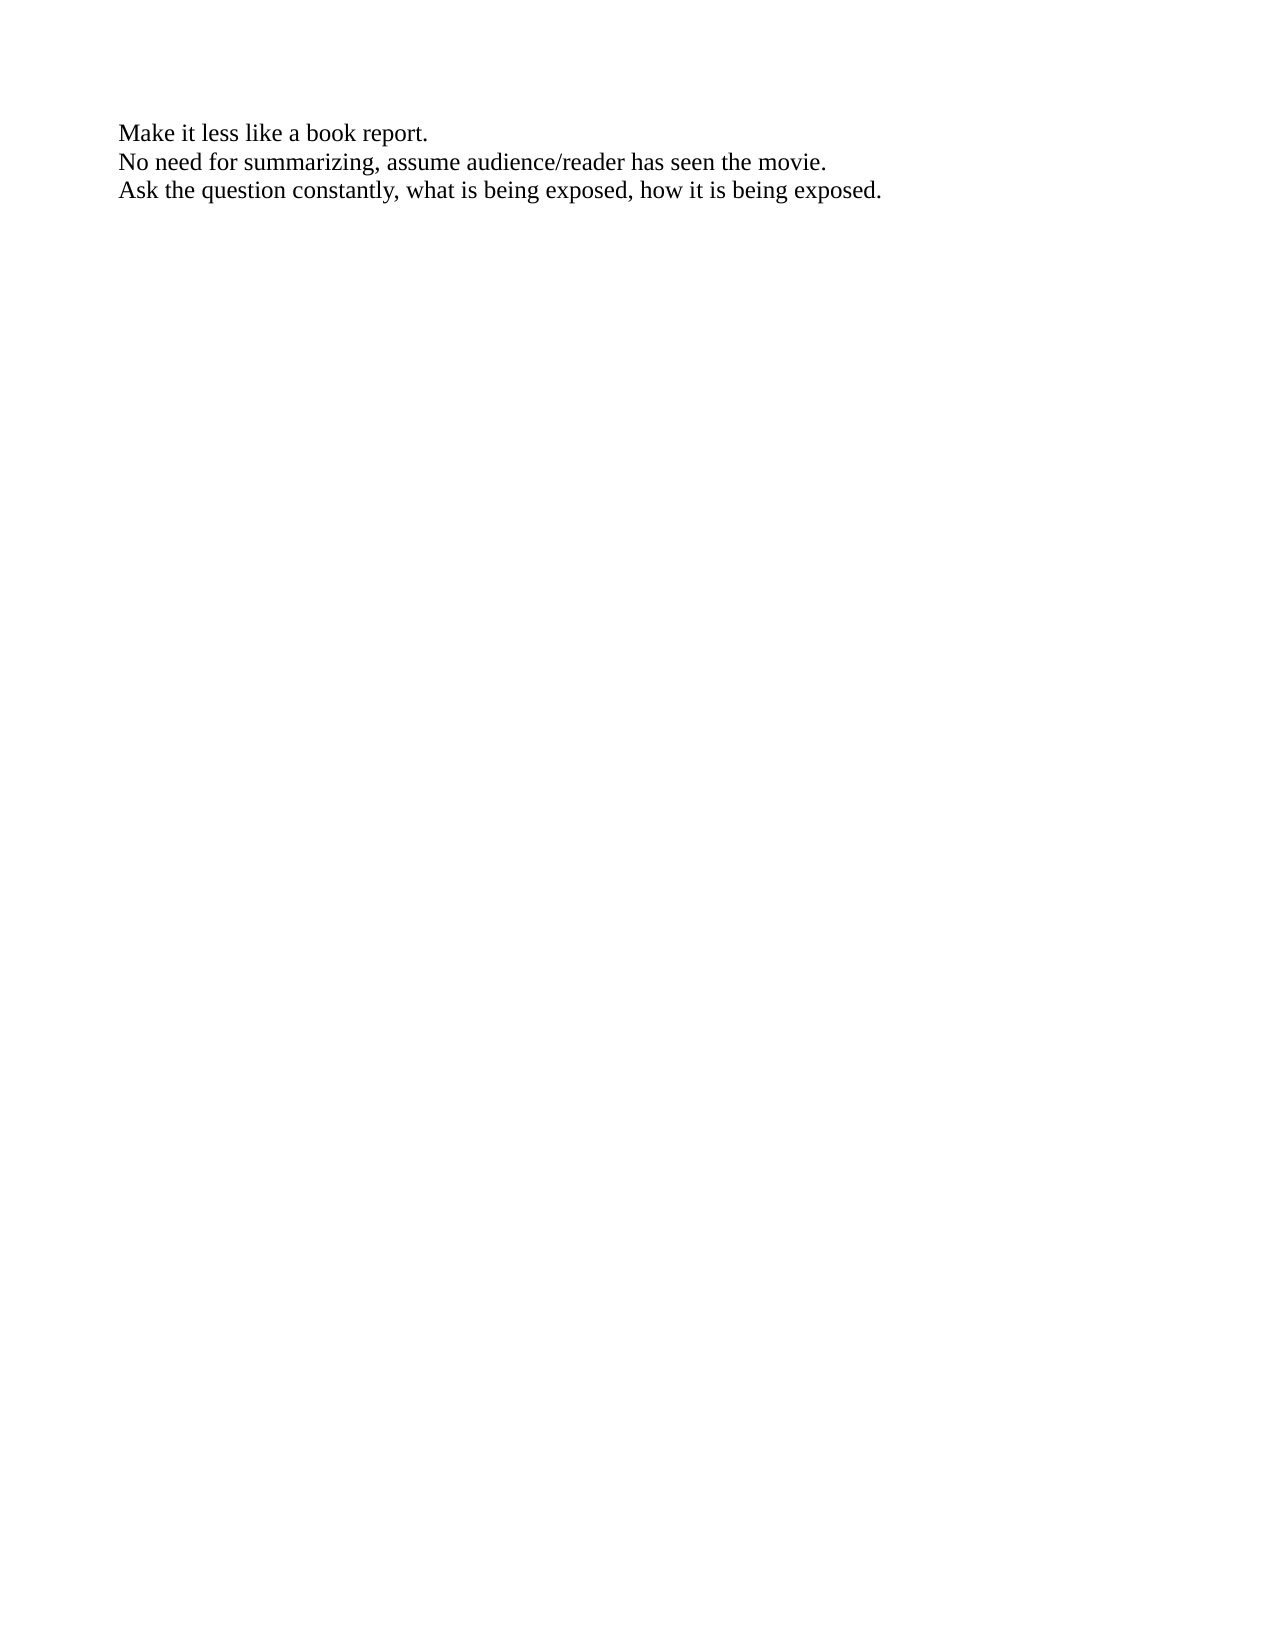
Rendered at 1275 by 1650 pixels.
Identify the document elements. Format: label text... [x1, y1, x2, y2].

text Make it less like a book report. [118, 118, 1157, 147]
text No need for summarizing, assume audience/reader has seen the movie. [118, 147, 1157, 176]
text Ask the question constantly, what is being exposed, how it is being exposed. [118, 176, 1157, 204]
